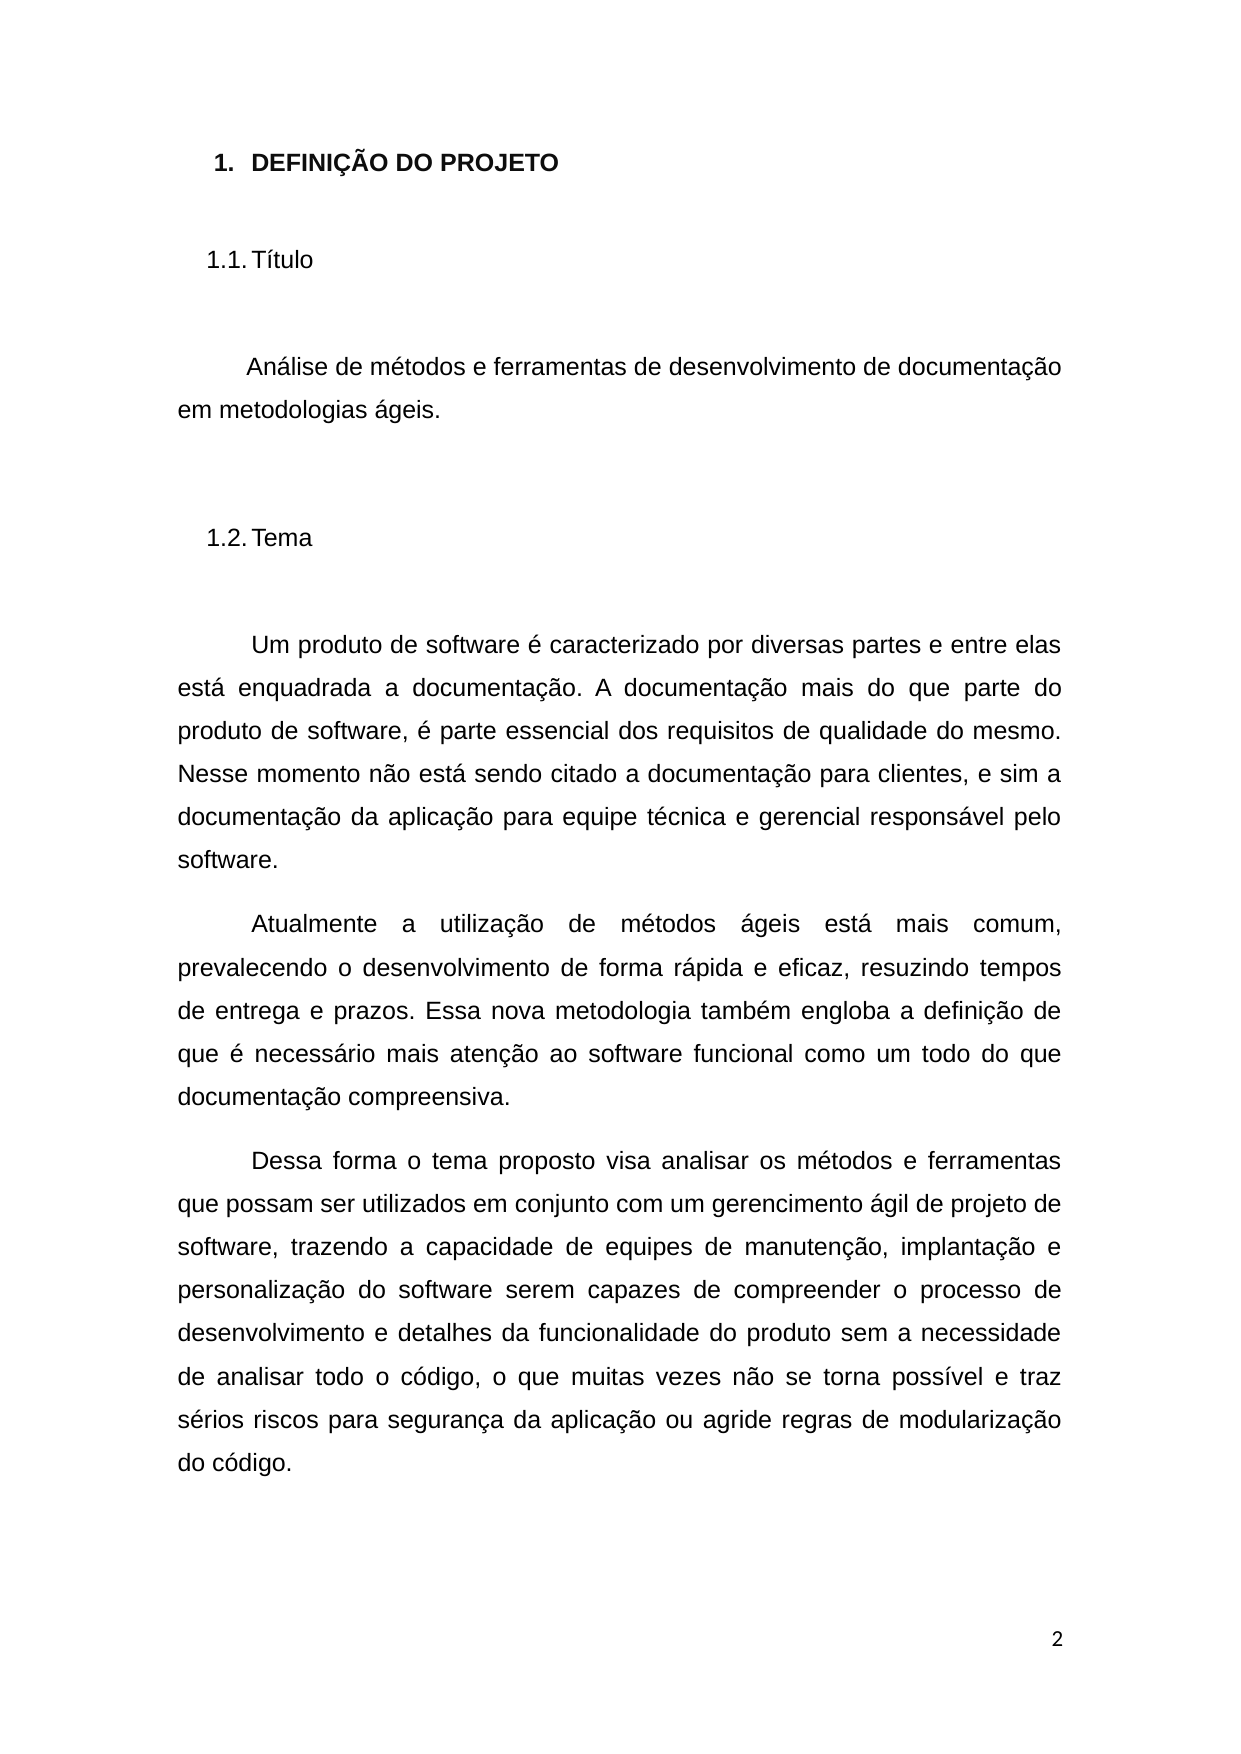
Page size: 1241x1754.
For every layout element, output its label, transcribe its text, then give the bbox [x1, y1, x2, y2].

subtitle Título [206, 244, 1063, 273]
text Atualmente a utilização de métodos ágeis está mais comum, prevalecendo o desenvolvimento de forma rápida e eficaz, resuzindo tempos de entrega e prazos. Essa nova metodologia também engloba a definição de que é necessário mais atenção ao software funcional como um todo do que documentação compreensiva. [177, 909, 1063, 1111]
list Análise de métodos e ferramentas de desenvolvimento de documentação em metodologias ágeis. [177, 352, 1063, 423]
subtitle Tema [206, 523, 1063, 551]
text Dessa forma o tema proposto visa analisar os métodos e ferramentas que possam ser utilizados em conjunto com um gerencimento ágil de projeto de software, trazendo a capacidade de equipes de manutenção, implantação e personalização do software serem capazes de compreender o processo de desenvolvimento e detalhes da funcionalidade do produto sem a necessidade de analisar todo o código, o que muitas vezes não se torna possível e traz sérios riscos para segurança da aplicação ou agride regras de modularização do código. [177, 1146, 1063, 1476]
subtitle DEFINIÇÃO DO PROJETO [213, 148, 1063, 176]
text Um produto de software é caracterizado por diversas partes e entre elas está enquadrada a documentação. A documentação mais do que parte do produto de software, é parte essencial dos requisitos de qualidade do mesmo. Nesse momento não está sendo citado a documentação para clientes, e sim a documentação da aplicação para equipe técnica e gerencial responsável pelo software. [177, 630, 1063, 874]
